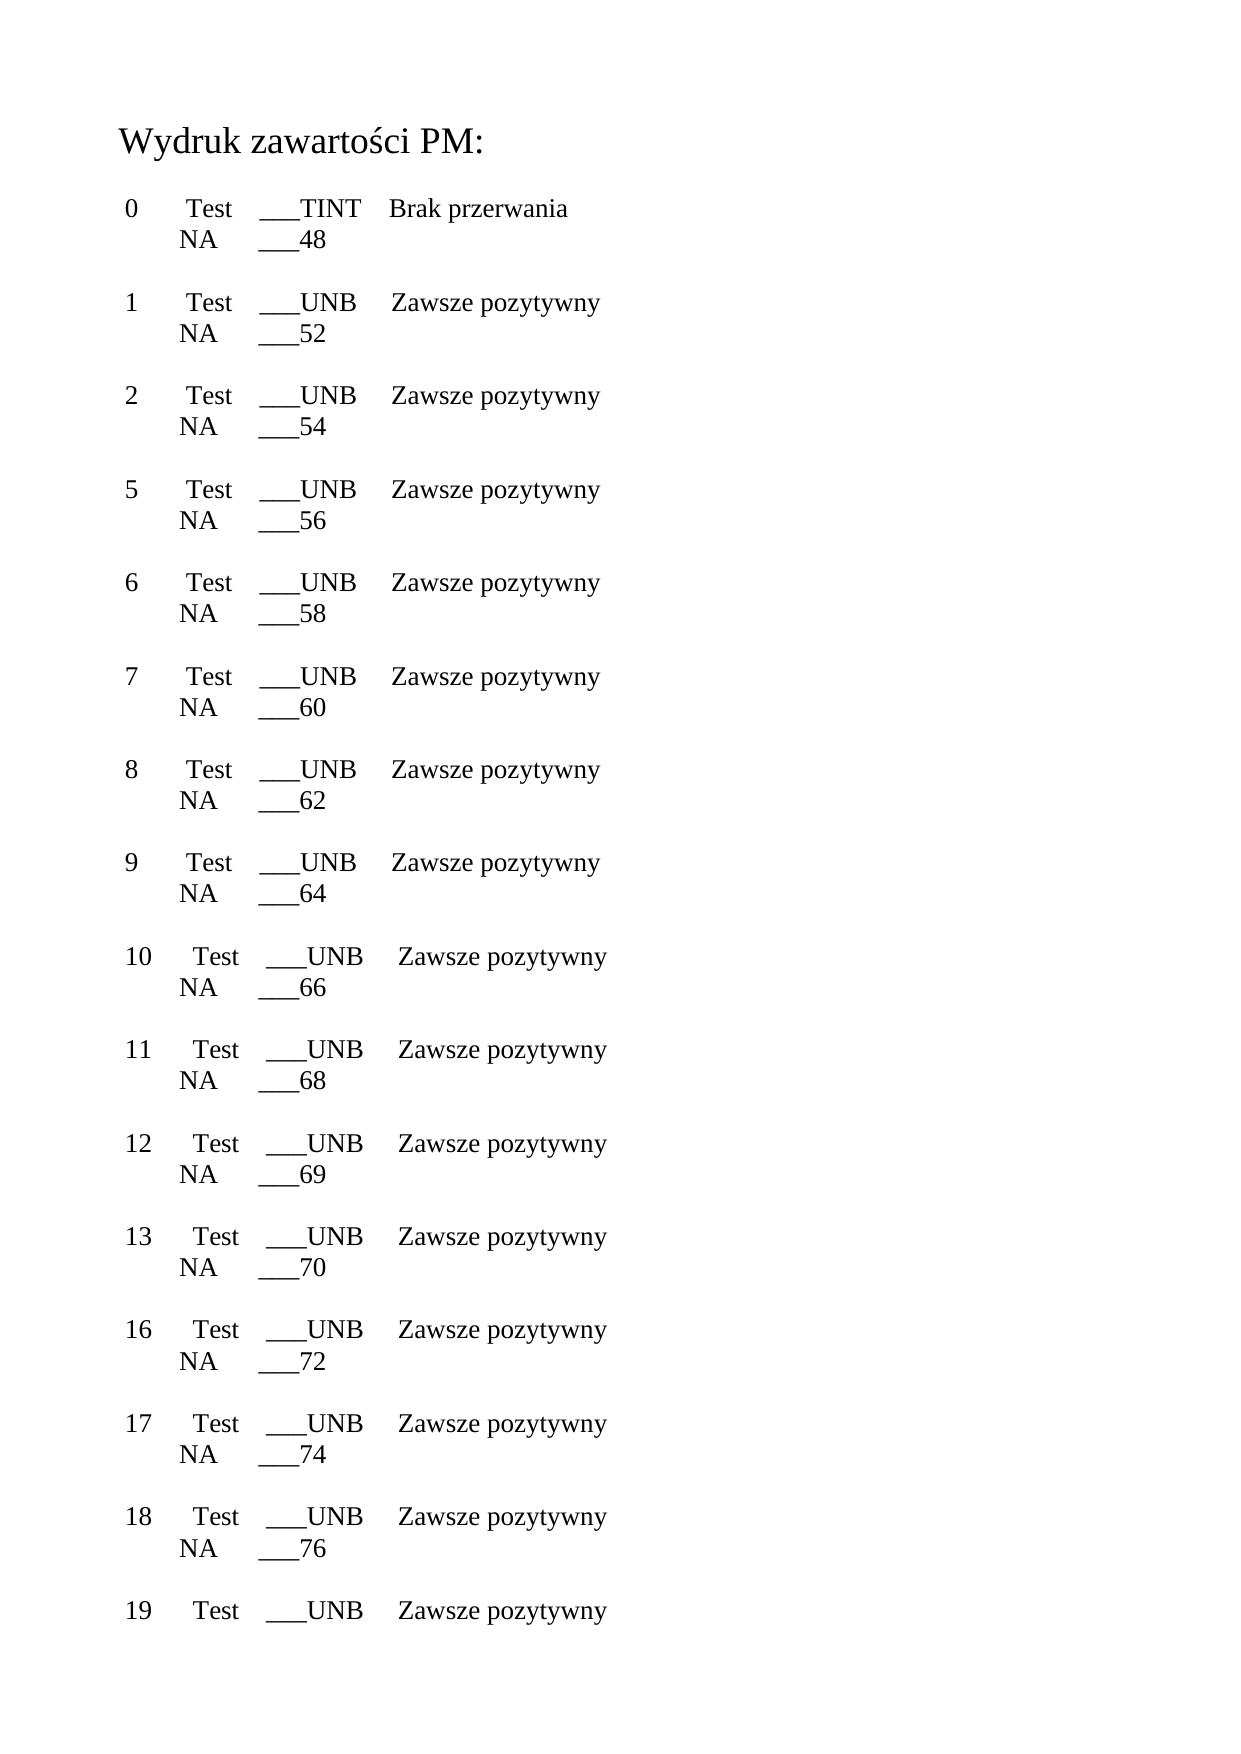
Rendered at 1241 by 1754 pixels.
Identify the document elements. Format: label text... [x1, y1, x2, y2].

text 13 Test ___UNB Zawsze pozytywny [118, 1220, 1122, 1251]
text NA ___74 [118, 1438, 1122, 1469]
text 9 Test ___UNB Zawsze pozytywny [118, 846, 1122, 878]
text 7 Test ___UNB Zawsze pozytywny [118, 659, 1122, 691]
text NA ___60 [118, 691, 1122, 722]
text 8 Test ___UNB Zawsze pozytywny [118, 753, 1122, 784]
text 12 Test ___UNB Zawsze pozytywny [118, 1127, 1122, 1158]
text NA ___56 [118, 504, 1122, 535]
text NA ___52 [118, 317, 1122, 348]
text NA ___66 [118, 971, 1122, 1002]
text 10 Test ___UNB Zawsze pozytywny [118, 940, 1122, 971]
text NA ___58 [118, 597, 1122, 628]
text 11 Test ___UNB Zawsze pozytywny [118, 1033, 1122, 1064]
text 16 Test ___UNB Zawsze pozytywny [118, 1314, 1122, 1345]
text 1 Test ___UNB Zawsze pozytywny [118, 286, 1122, 317]
text NA ___72 [118, 1345, 1122, 1376]
text 5 Test ___UNB Zawsze pozytywny [118, 473, 1122, 504]
text NA ___54 [118, 410, 1122, 442]
text NA ___70 [118, 1251, 1122, 1282]
text NA ___48 [118, 223, 1122, 255]
text NA ___68 [118, 1064, 1122, 1096]
text 19 Test ___UNB Zawsze pozytywny [118, 1594, 1122, 1625]
text 0 Test ___TINT Brak przerwania [118, 192, 1122, 223]
text 18 Test ___UNB Zawsze pozytywny [118, 1501, 1122, 1532]
text 6 Test ___UNB Zawsze pozytywny [118, 566, 1122, 597]
text NA ___64 [118, 878, 1122, 909]
text 17 Test ___UNB Zawsze pozytywny [118, 1407, 1122, 1438]
text 2 Test ___UNB Zawsze pozytywny [118, 379, 1122, 410]
text Wydruk zawartości PM: [118, 118, 1122, 161]
text NA ___76 [118, 1532, 1122, 1563]
text NA ___62 [118, 784, 1122, 815]
text NA ___69 [118, 1158, 1122, 1189]
